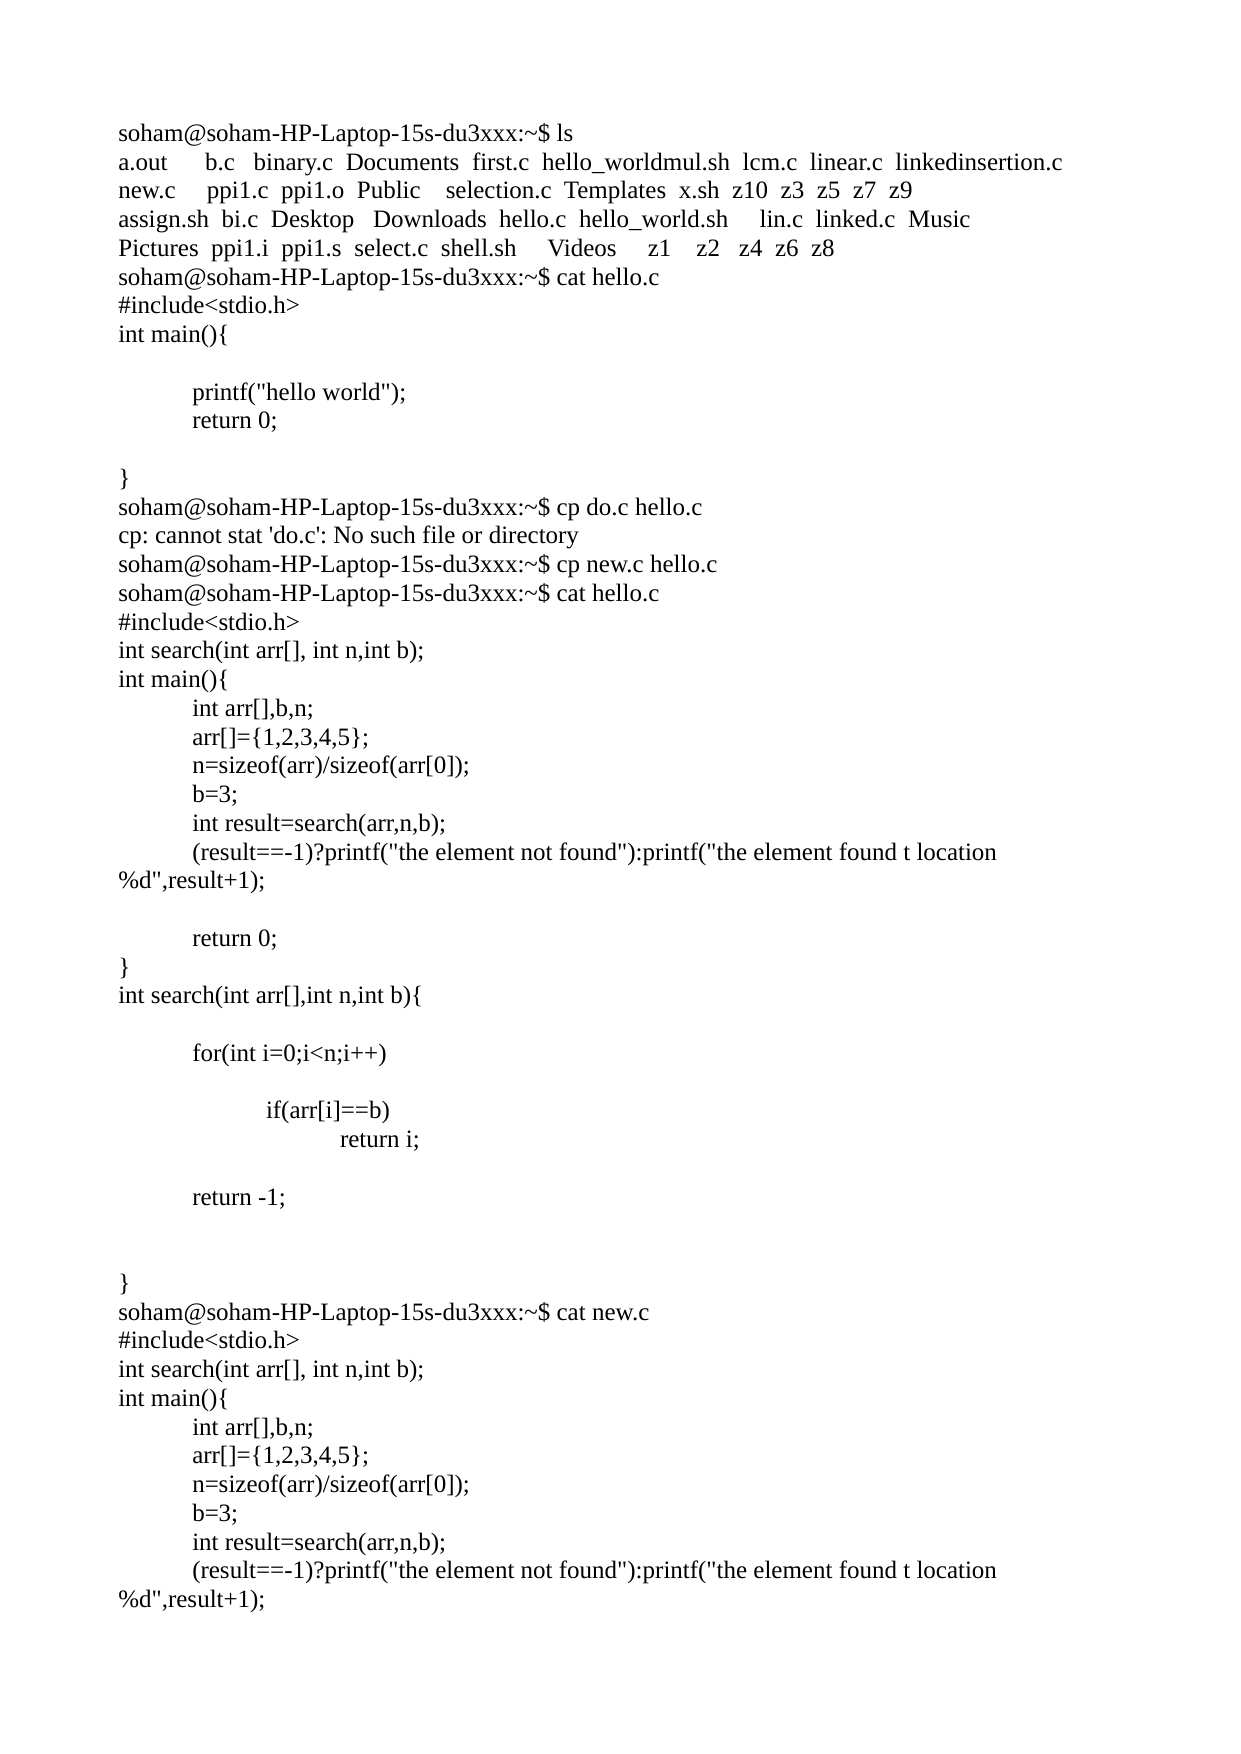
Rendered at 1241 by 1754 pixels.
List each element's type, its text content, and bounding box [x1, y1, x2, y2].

text printf("hello world"); [118, 377, 1122, 406]
text int result=search(arr,n,b); [118, 808, 1122, 837]
text int main(){ [118, 1383, 1122, 1412]
text #include<stdio.h> [118, 607, 1122, 636]
text } [118, 1268, 1122, 1297]
text for(int i=0;i<n;i++) [118, 1038, 1122, 1067]
text return 0; [118, 406, 1122, 434]
text soham@soham-HP-Laptop-15s-du3xxx:~$ cp do.c hello.c [118, 492, 1122, 521]
text soham@soham-HP-Laptop-15s-du3xxx:~$ ls [118, 118, 1122, 147]
text return 0; [118, 923, 1122, 952]
text #include<stdio.h> [118, 1326, 1122, 1354]
text int search(int arr[], int n,int b); [118, 1354, 1122, 1383]
text arr[]={1,2,3,4,5}; [118, 1441, 1122, 1469]
text soham@soham-HP-Laptop-15s-du3xxx:~$ cat hello.c [118, 578, 1122, 607]
text a.out b.c binary.c Documents first.c hello_worldmul.sh lcm.c linear.c linkedinsertion.c new.c ppi1.c ppi1.o Public selection.c Templates x.sh z10 z3 z5 z7 z9 [118, 147, 1122, 204]
text n=sizeof(arr)/sizeof(arr[0]); [118, 1469, 1122, 1498]
text b=3; [118, 1498, 1122, 1527]
text } [118, 952, 1122, 981]
text int search(int arr[],int n,int b){ [118, 981, 1122, 1009]
text soham@soham-HP-Laptop-15s-du3xxx:~$ cp new.c hello.c [118, 549, 1122, 578]
text } [118, 463, 1122, 492]
text b=3; [118, 779, 1122, 808]
text assign.sh bi.c Desktop Downloads hello.c hello_world.sh lin.c linked.c Music Pictures ppi1.i ppi1.s select.c shell.sh Videos z1 z2 z4 z6 z8 [118, 204, 1122, 262]
text #include<stdio.h> [118, 291, 1122, 319]
text int arr[],b,n; [118, 1412, 1122, 1441]
text int result=search(arr,n,b); [118, 1527, 1122, 1556]
text return -1; [118, 1182, 1122, 1211]
text (result==-1)?printf("the element not found"):printf("the element found t location%d",result+1); [118, 1556, 1122, 1613]
text int arr[],b,n; [118, 693, 1122, 722]
text arr[]={1,2,3,4,5}; [118, 722, 1122, 751]
text int main(){ [118, 664, 1122, 693]
text int search(int arr[], int n,int b); [118, 636, 1122, 664]
text return i; [118, 1124, 1122, 1153]
text (result==-1)?printf("the element not found"):printf("the element found t location%d",result+1); [118, 837, 1122, 894]
text soham@soham-HP-Laptop-15s-du3xxx:~$ cat new.c [118, 1297, 1122, 1326]
text soham@soham-HP-Laptop-15s-du3xxx:~$ cat hello.c [118, 262, 1122, 291]
text int main(){ [118, 319, 1122, 348]
text if(arr[i]==b) [118, 1096, 1122, 1124]
text n=sizeof(arr)/sizeof(arr[0]); [118, 751, 1122, 779]
text cp: cannot stat 'do.c': No such file or directory [118, 521, 1122, 549]
